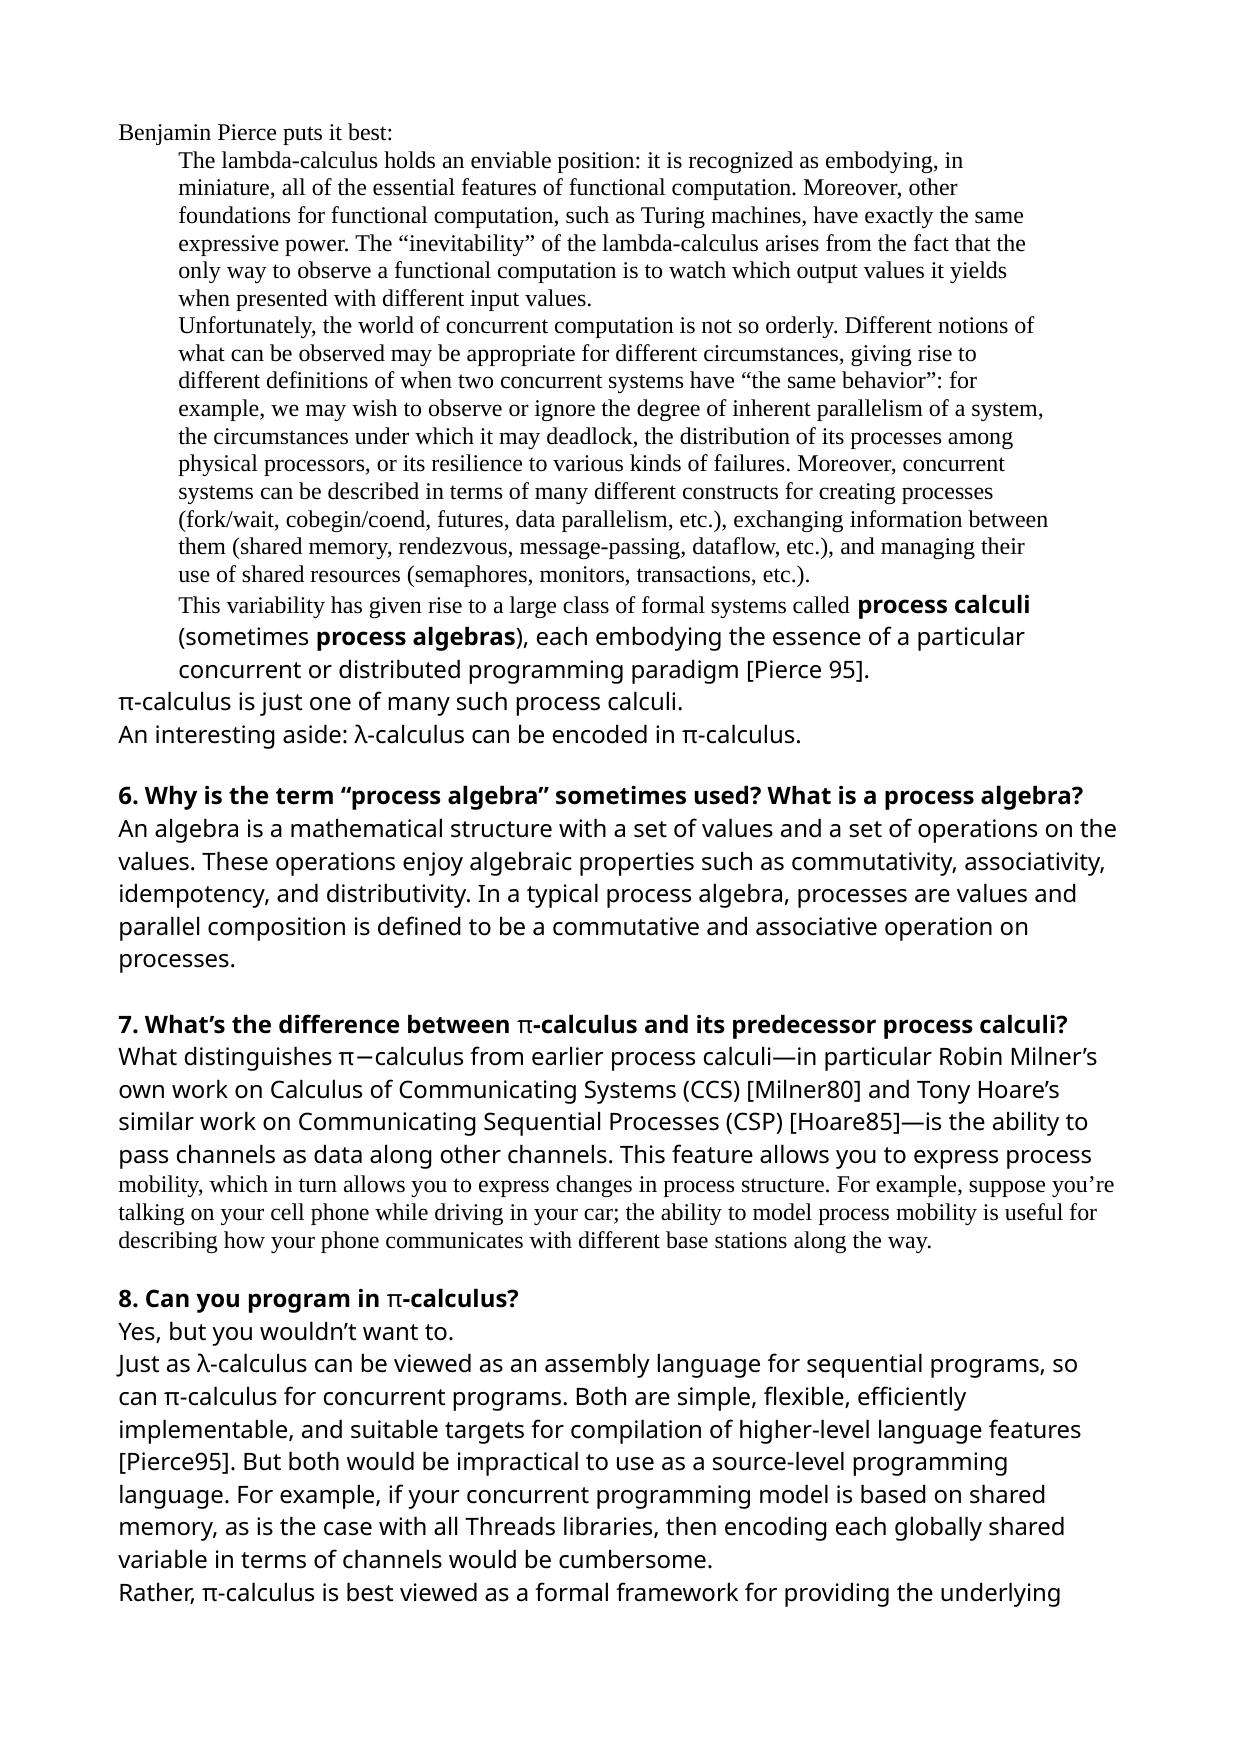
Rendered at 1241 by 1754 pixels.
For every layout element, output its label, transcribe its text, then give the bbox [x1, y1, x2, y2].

text 8. Can you program in π-calculus? [118, 1282, 1122, 1314]
text An interesting aside: λ-calculus can be encoded in π-calculus. [118, 718, 1122, 750]
text 7. What’s the difference between π-calculus and its predecessor process calculi? [118, 1007, 1122, 1040]
text The lambda-calculus holds an enviable position: it is recognized as embodying, in miniature, all of the essential features of functional computation. Moreover, other foundations for functional computation, such as Turing machines, have exactly the same expressive power. The “inevitability” of the lambda-calculus arises from the fact that the only way to observe a functional computation is to watch which output values it yields when presented with different input values. [178, 146, 1062, 311]
text Unfortunately, the world of concurrent computation is not so orderly. Different notions of what can be observed may be appropriate for different circumstances, giving rise to different definitions of when two concurrent systems have “the same behavior”: for example, we may wish to observe or ignore the degree of inherent parallelism of a system, the circumstances under which it may deadlock, the distribution of its processes among physical processors, or its resilience to various kinds of failures. Moreover, concurrent systems can be described in terms of many different constructs for creating processes (fork/wait, cobegin/coend, futures, data parallelism, etc.), exchanging information between them (shared memory, rendezvous, message-passing, dataflow, etc.), and managing their use of shared resources (semaphores, monitors, transactions, etc.). [178, 311, 1062, 587]
text What distinguishes π−calculus from earlier process calculi—in particular Robin Milner’s own work on Calculus of Communicating Systems (CCS) [Milner80] and Tony Hoare’s similar work on Communicating Sequential Processes (CSP) [Hoare85]—is the ability to pass channels as data along other channels. This feature allows you to express process mobility, which in turn allows you to express changes in process structure. For example, suppose you’re talking on your cell phone while driving in your car; the ability to model process mobility is useful for describing how your phone communicates with different base stations along the way. [118, 1040, 1122, 1253]
text An algebra is a mathematical structure with a set of values and a set of operations on the values. These operations enjoy algebraic properties such as commutativity, associativity, idempotency, and distributivity. In a typical process algebra, processes are values and parallel composition is defined to be a commutative and associative operation on processes. [118, 812, 1122, 975]
text π-calculus is just one of many such process calculi. [118, 685, 1122, 718]
text 6. Why is the term “process algebra” sometimes used? What is a process algebra? [118, 779, 1122, 812]
text This variability has given rise to a large class of formal systems called process calculi (sometimes process algebras), each embodying the essence of a particular concurrent or distributed programming paradigm [Pierce 95]. [178, 587, 1062, 685]
text Benjamin Pierce puts it best: [118, 118, 1122, 146]
text Just as λ-calculus can be viewed as an assembly language for sequential programs, so can π-calculus for concurrent programs. Both are simple, flexible, efficiently implementable, and suitable targets for compilation of higher-level language features [Pierce95]. But both would be impractical to use as a source-level programming language. For example, if your concurrent programming model is based on shared memory, as is the case with all Threads libraries, then encoding each globally shared variable in terms of channels would be cumbersome. [118, 1347, 1122, 1575]
text Rather, π-calculus is best viewed as a formal framework for providing the underlying [118, 1575, 1122, 1608]
text Yes, but you wouldn’t want to. [118, 1314, 1122, 1347]
